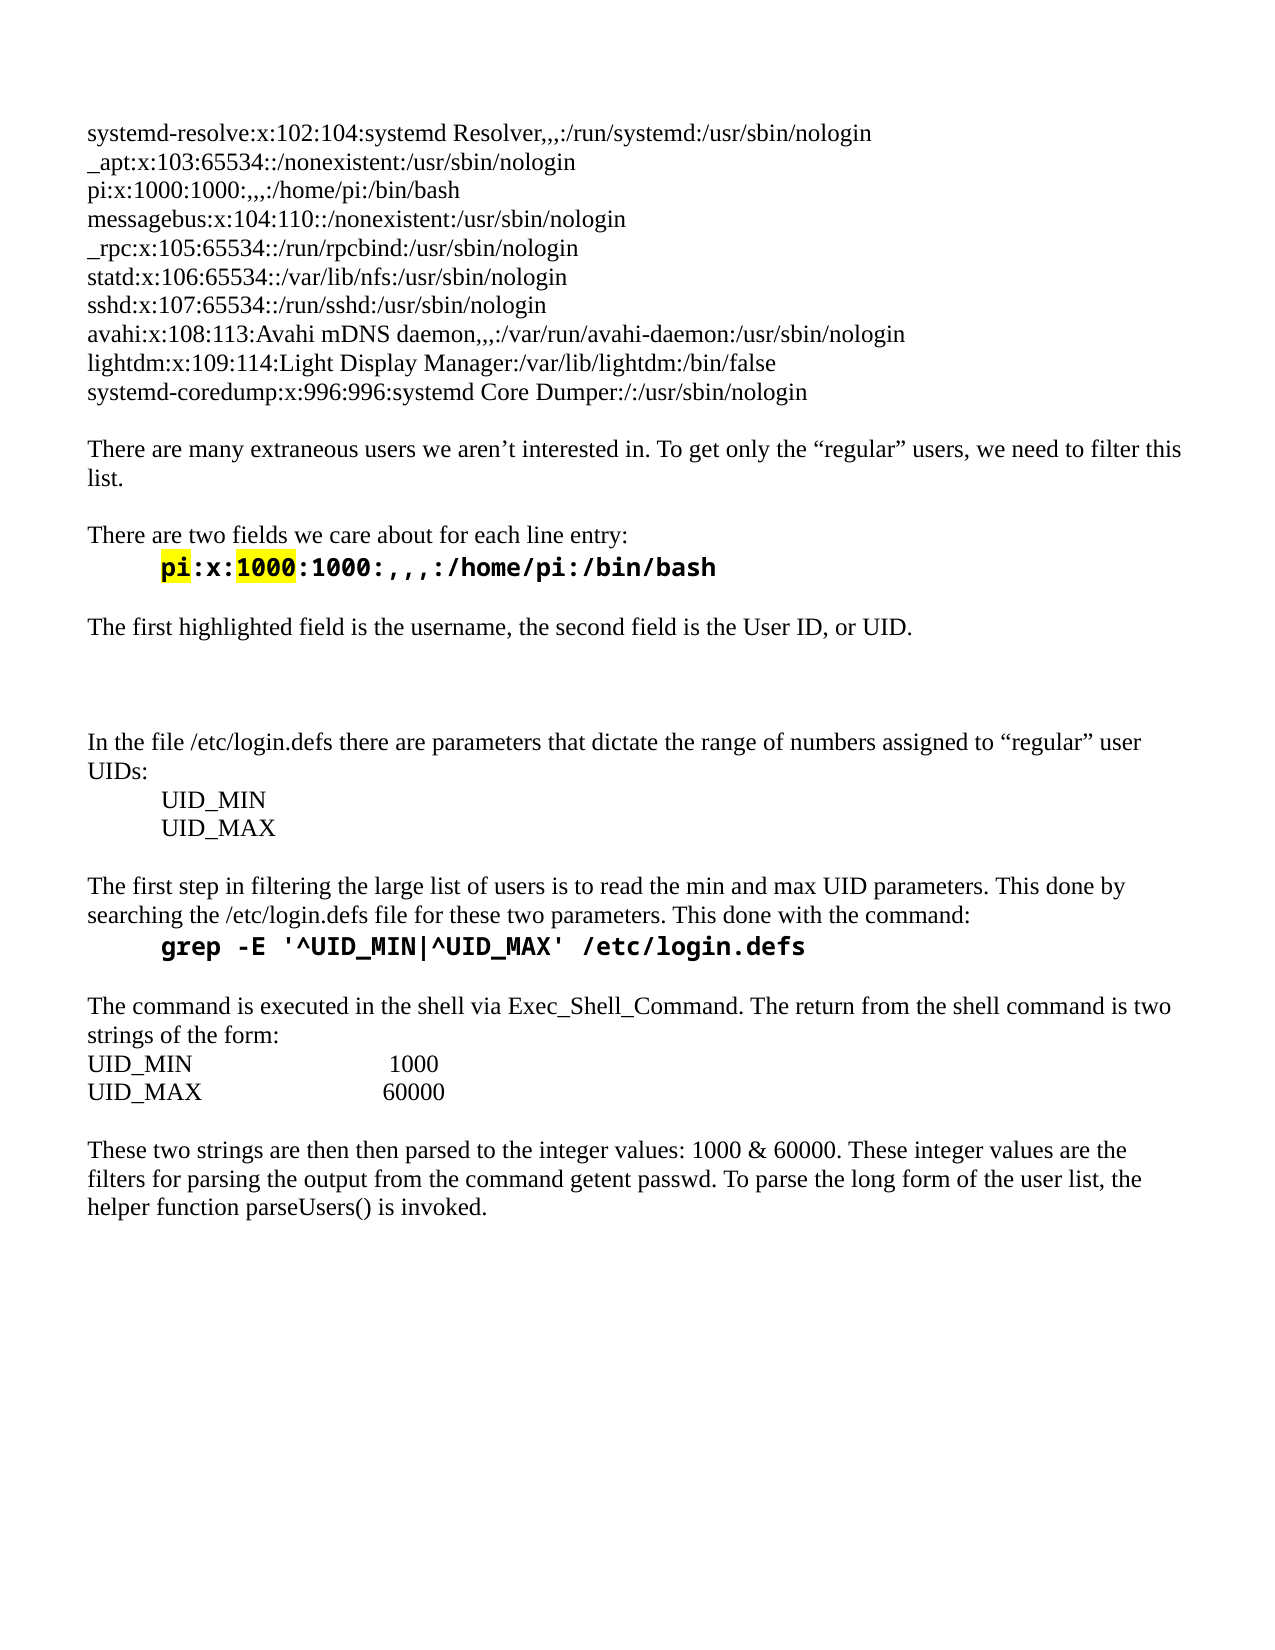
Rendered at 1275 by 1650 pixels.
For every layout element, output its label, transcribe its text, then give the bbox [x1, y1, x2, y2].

text statd:x:106:65534::/var/lib/nfs:/usr/sbin/nologin [87, 262, 1188, 291]
text sshd:x:107:65534::/run/sshd:/usr/sbin/nologin [87, 291, 1188, 319]
text pi:x:1000:1000:,,,:/home/pi:/bin/bash [87, 176, 1188, 204]
text UID_MAX 60000 [87, 1077, 1188, 1106]
text There are two fields we care about for each line entry: [87, 521, 1188, 549]
text _rpc:x:105:65534::/run/rpcbind:/usr/sbin/nologin [87, 233, 1188, 262]
text UID_MIN 1000 [87, 1049, 1188, 1077]
text systemd-coredump:x:996:996:systemd Core Dumper:/:/usr/sbin/nologin [87, 377, 1188, 406]
text These two strings are then then parsed to the integer values: 1000 & 60000. These integer values are the filters for parsing the output from the command getent passwd. To parse the long form of the user list, the helper function parseUsers() is invoked. [87, 1135, 1188, 1221]
text The first step in filtering the large list of users is to read the min and max UID parameters. This done by searching the /etc/login.defs file for these two parameters. This done with the command: [87, 871, 1188, 928]
text lightdm:x:109:114:Light Display Manager:/var/lib/lightdm:/bin/false [87, 348, 1188, 377]
text avahi:x:108:113:Avahi mDNS daemon,,,:/var/run/avahi-daemon:/usr/sbin/nologin [87, 319, 1188, 348]
text UID_MIN [87, 785, 1188, 813]
text pi:x:1000:1000:,,,:/home/pi:/bin/bash [87, 549, 1188, 583]
text _apt:x:103:65534::/nonexistent:/usr/sbin/nologin [87, 147, 1188, 176]
text systemd-resolve:x:102:104:systemd Resolver,,,:/run/systemd:/usr/sbin/nologin [87, 118, 1188, 147]
text In the file /etc/login.defs there are parameters that dictate the range of numbers assigned to “regular” user UIDs: [87, 727, 1188, 785]
text UID_MAX [87, 813, 1188, 842]
text The first highlighted field is the username, the second field is the User ID, or UID. [87, 612, 1188, 641]
text There are many extraneous users we aren’t interested in. To get only the “regular” users, we need to filter this list. [87, 434, 1188, 492]
text grep -E '^UID_MIN|^UID_MAX' /etc/login.defs [87, 928, 1188, 962]
text messagebus:x:104:110::/nonexistent:/usr/sbin/nologin [87, 204, 1188, 233]
text The command is executed in the shell via Exec_Shell_Command. The return from the shell command is two strings of the form: [87, 991, 1188, 1049]
